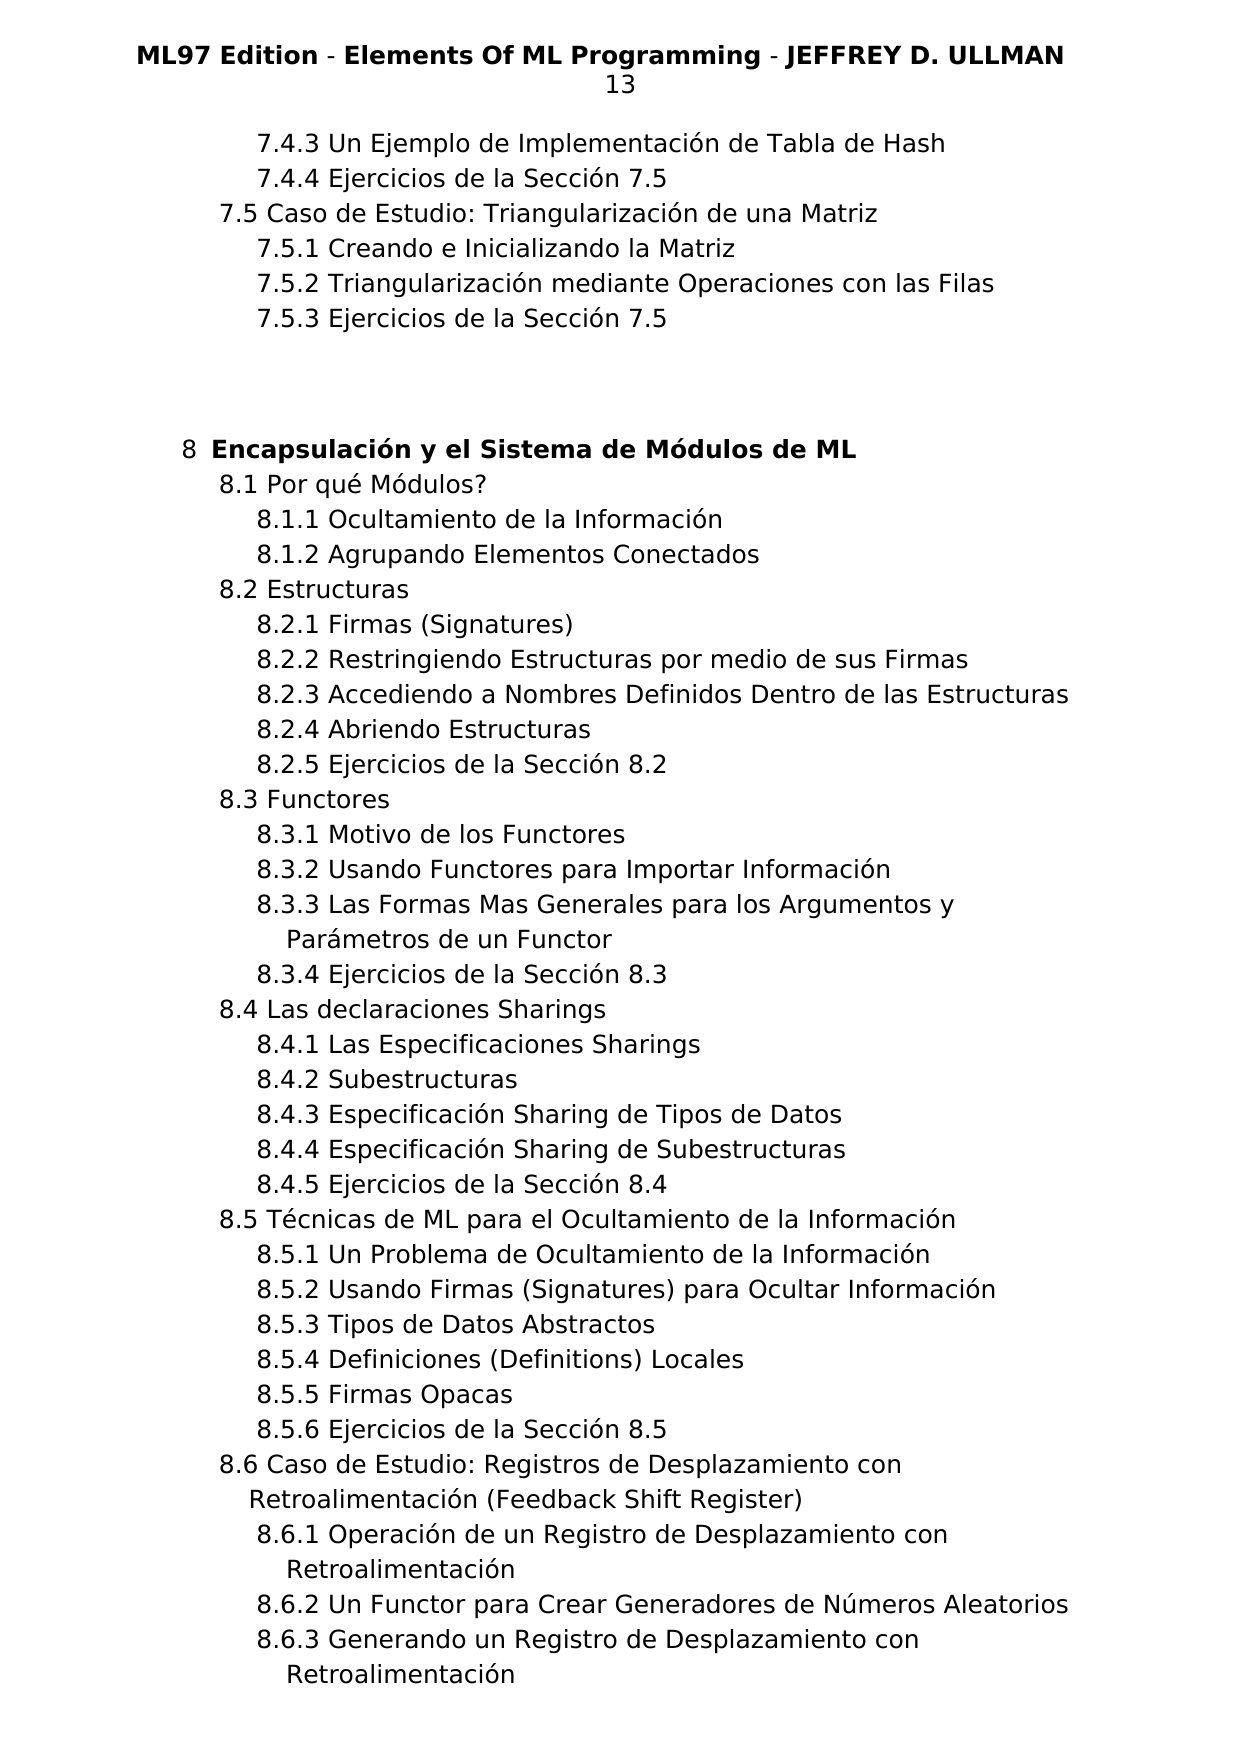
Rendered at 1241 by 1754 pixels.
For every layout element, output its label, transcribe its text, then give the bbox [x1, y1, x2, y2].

list Ejercicios de la Sección 8.5 [248, 1415, 1104, 1444]
list Creando e Inicializando la Matriz [248, 234, 1104, 263]
list Caso de Estudio: Triangularización de una Matriz [211, 199, 1104, 228]
list Las Formas Mas Generales para los Argumentos y Parámetros de un Functor [248, 890, 1104, 954]
list Abriendo Estructuras [248, 715, 1104, 744]
list Especificación Sharing de Subestructuras [248, 1135, 1104, 1164]
list Ejercicios de la Sección 8.4 [248, 1170, 1104, 1199]
list Agrupando Elementos Conectados [248, 540, 1104, 569]
list Generando un Registro de Desplazamiento con Retroalimentación [248, 1625, 1104, 1689]
list Ejercicios de la Sección 8.2 [248, 750, 1104, 779]
list Triangularización mediante Operaciones con las Filas [248, 269, 1104, 298]
list Motivo de los Functores [248, 820, 1104, 849]
list Las declaraciones Sharings [211, 995, 1104, 1024]
list Caso de Estudio: Registros de Desplazamiento con Retroalimentación (Feedback Shift Register) [211, 1450, 1104, 1514]
list Restringiendo Estructuras por medio de sus Firmas [248, 645, 1104, 674]
list Firmas Opacas [248, 1380, 1104, 1409]
list Por qué Módulos? [211, 470, 1104, 499]
list Técnicas de ML para el Ocultamiento de la Información [211, 1205, 1104, 1234]
list Firmas (Signatures) [248, 610, 1104, 639]
list Definiciones (Definitions) Locales [248, 1345, 1104, 1374]
list Ejercicios de la Sección 8.3 [248, 960, 1104, 989]
list Usando Firmas (Signatures) para Ocultar Información [248, 1275, 1104, 1304]
list Ejercicios de la Sección 7.5 [248, 304, 1104, 333]
list Un Problema de Ocultamiento de la Información [248, 1240, 1104, 1269]
list Accediendo a Nombres Definidos Dentro de las Estructuras [248, 680, 1104, 709]
list Ocultamiento de la Información [248, 505, 1104, 534]
list Un Ejemplo de Implementación de Tabla de Hash [248, 129, 1104, 158]
list Un Functor para Crear Generadores de Números Aleatorios [248, 1590, 1104, 1619]
list Subestructuras [248, 1065, 1104, 1094]
list Las Especificaciones Sharings [248, 1030, 1104, 1059]
list Encapsulación y el Sistema de Módulos de ML [173, 435, 1104, 464]
list Estructuras [211, 575, 1104, 604]
list Usando Functores para Importar Información [248, 855, 1104, 884]
list Especificación Sharing de Tipos de Datos [248, 1100, 1104, 1129]
list Functores [211, 785, 1104, 814]
list Operación de un Registro de Desplazamiento con Retroalimentación [248, 1520, 1104, 1584]
list Tipos de Datos Abstractos [248, 1310, 1104, 1339]
list Ejercicios de la Sección 7.5 [248, 164, 1104, 193]
